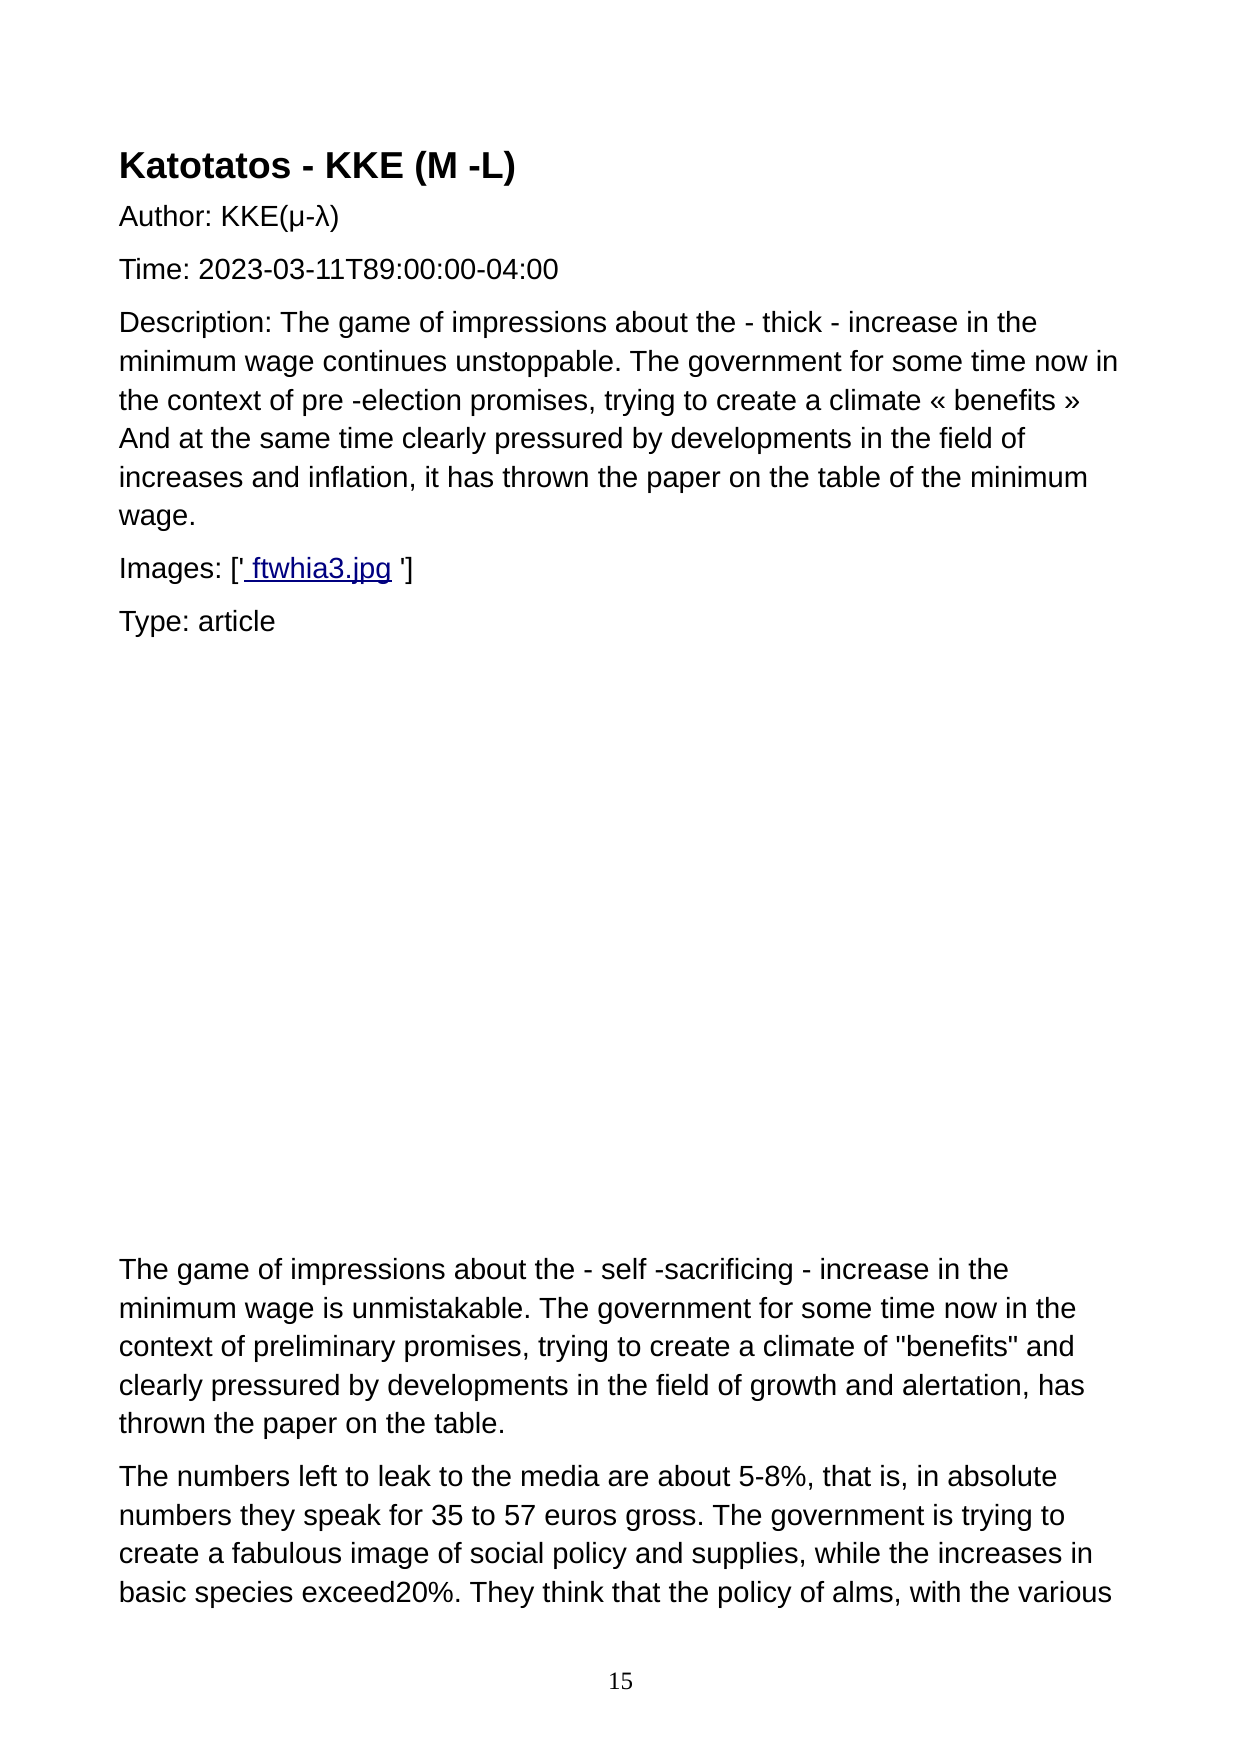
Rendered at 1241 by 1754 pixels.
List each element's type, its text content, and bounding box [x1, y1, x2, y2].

text Description: The game of impressions about the - thick - increase in the minimum wage continues unstoppable. The government for some time now in the context of pre -election promises, trying to create a climate « benefits » And at the same time clearly pressured by developments in the field of increases and inflation, it has thrown the paper on the table of the minimum wage. [118, 305, 1122, 532]
subtitle Katotatos - KKE (M -L) [118, 143, 1122, 187]
text Type: article [118, 604, 1122, 638]
text The game of impressions about the - self -sacrificing - increase in the minimum wage is unmistakable. The government for some time now in the context of preliminary promises, trying to create a climate of "benefits" and clearly pressured by developments in the field of growth and alertation, has thrown the paper on the table. [118, 657, 1122, 1440]
text Time: 2023-03-11T89:00:00-04:00 [118, 252, 1122, 286]
text Author: ΚΚΕ(μ-λ) [118, 199, 1122, 233]
text The numbers left to leak to the media are about 5-8%, that is, in absolute numbers they speak for 35 to 57 euros gross. The government is trying to create a fabulous image of social policy and supplies, while the increases in basic species exceed20%. They think that the policy of alms, with the various [118, 1459, 1122, 1608]
text Images: [' ftwhia3.jpg '] [118, 551, 1122, 585]
